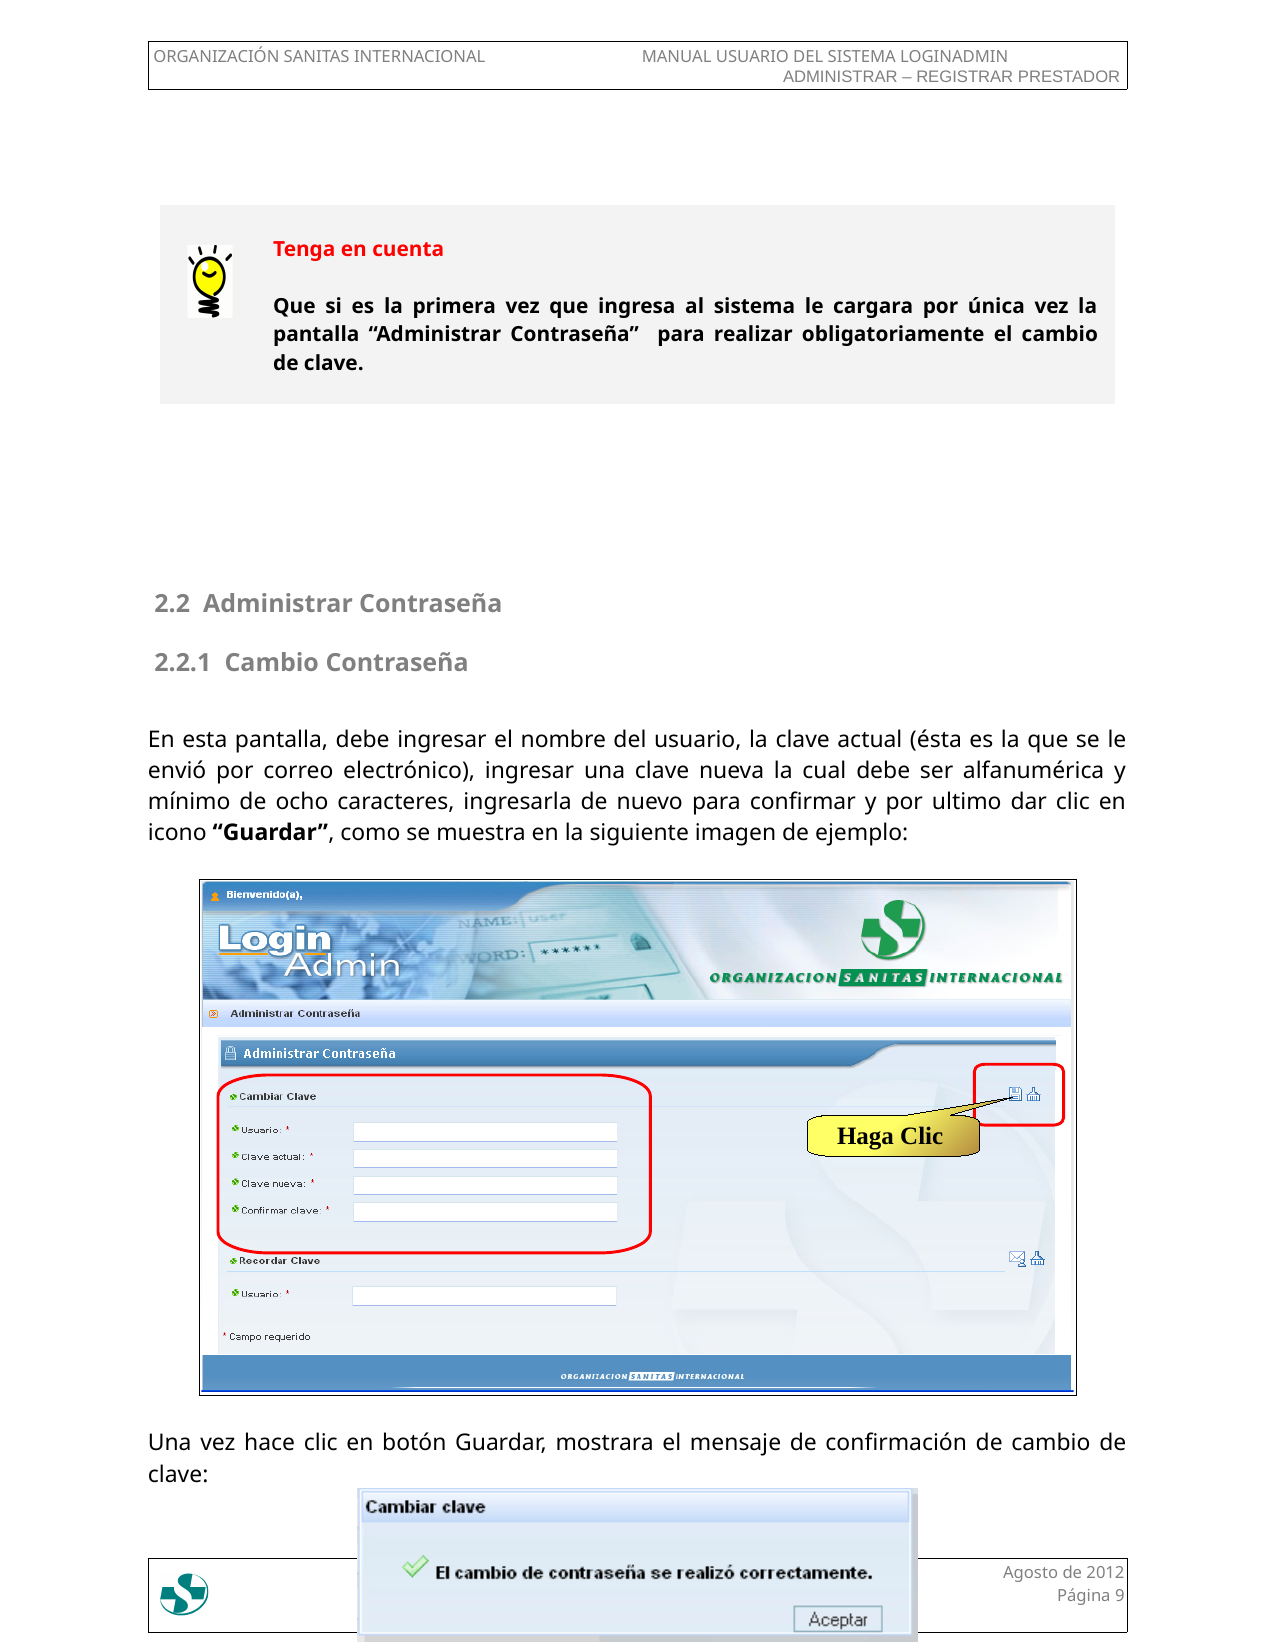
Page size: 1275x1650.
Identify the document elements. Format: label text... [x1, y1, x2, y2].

table_header Tenga en cuenta Que si es la primera vez que ingresa al sistema le cargara por única vez la pantalla “Administrar Contraseña” para realizar obligatoriamente el cambio de clave. [262, 205, 1115, 404]
subtitle Administrar Contraseña [148, 586, 1127, 620]
subtitle Cambio Contraseña [148, 645, 1127, 679]
text Una vez hace clic en botón Guardar, mostrara el mensaje de confirmación de cambio de clave: [148, 1426, 1128, 1489]
picture [187, 245, 233, 318]
picture [201, 881, 1074, 1392]
text En esta pantalla, debe ingresar el nombre del usuario, la clave actual (ésta es la que se le envió por correo electrónico), ingresar una clave nueva la cual debe ser alfanumérica y mínimo de ocho caracteres, ingresarla de nuevo para confirmar y por ultimo dar clic en icono “Guardar”, como se muestra en la siguiente imagen de ejemplo: [148, 723, 1127, 848]
picture [357, 1488, 918, 1642]
table_header [160, 205, 262, 404]
